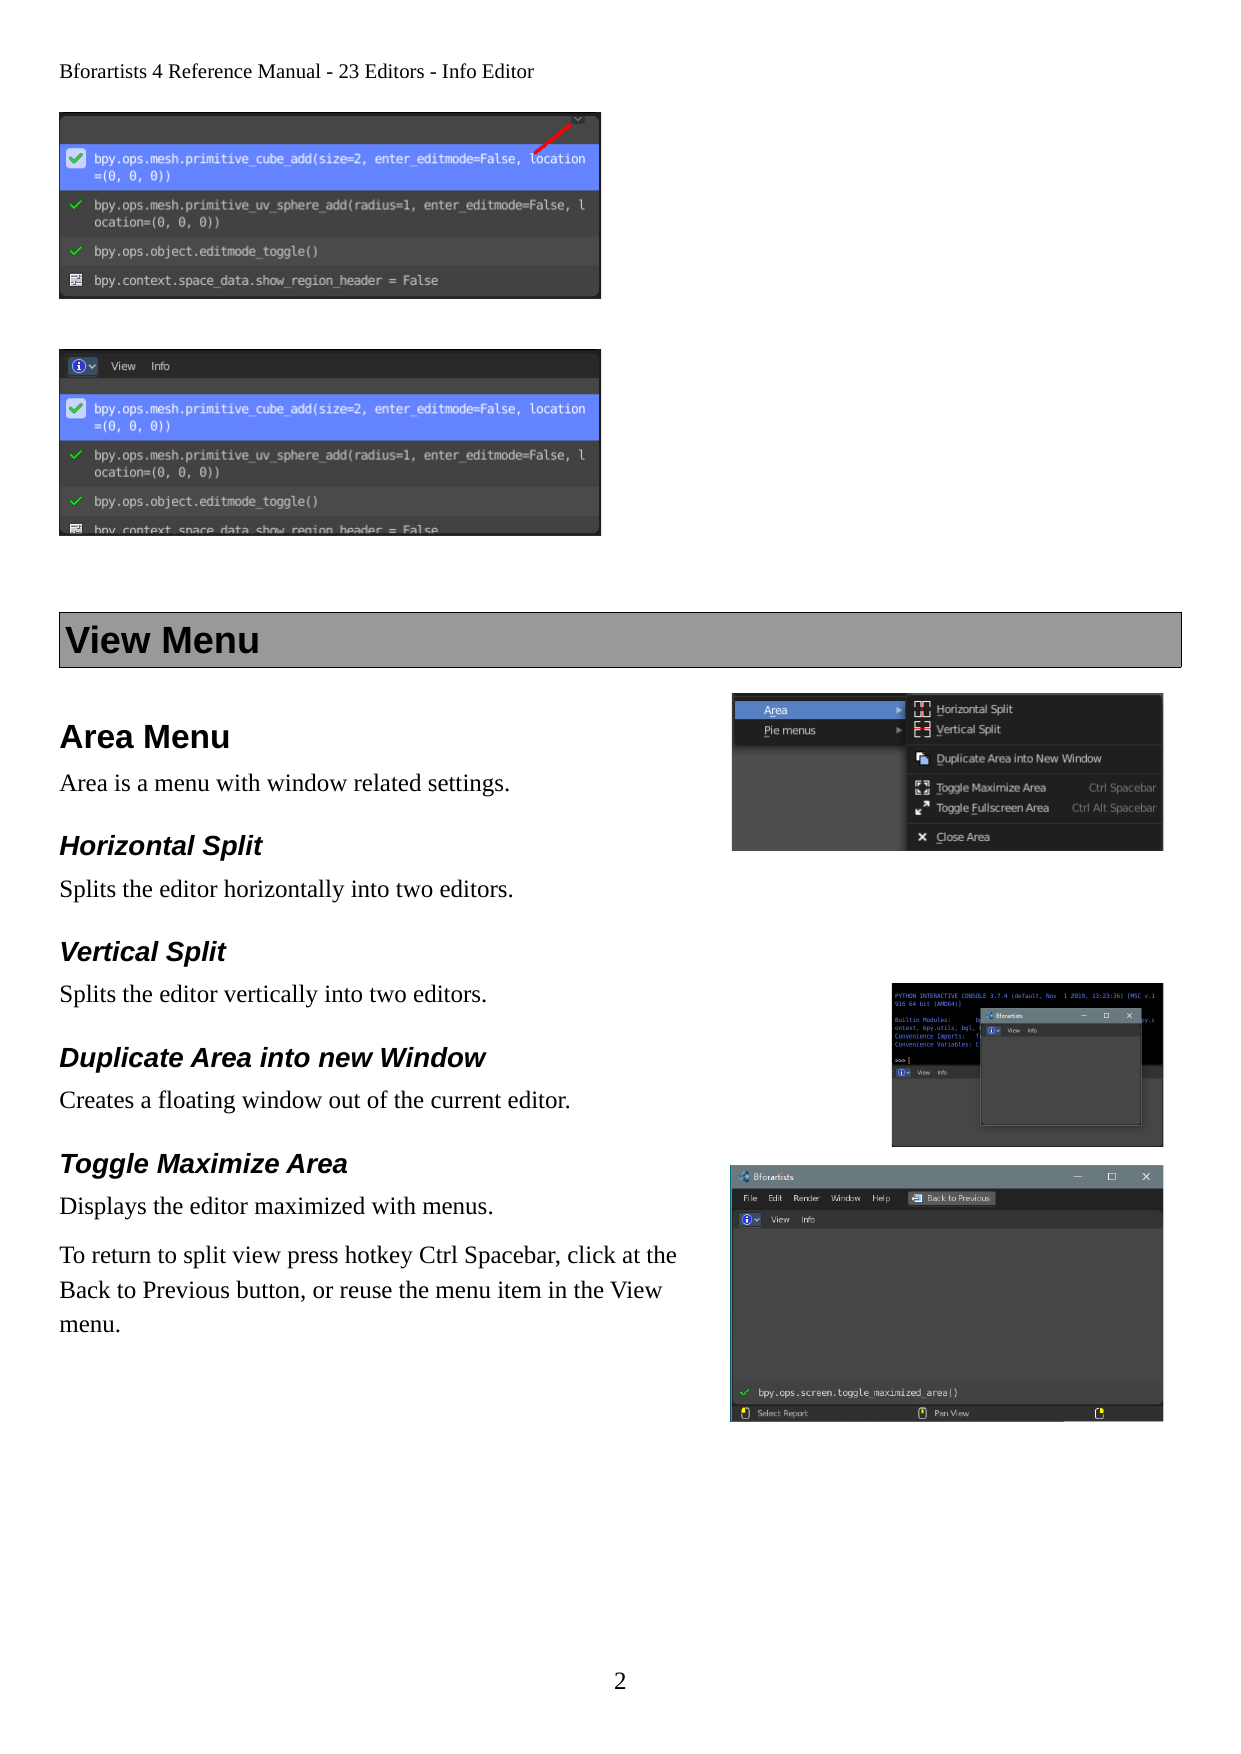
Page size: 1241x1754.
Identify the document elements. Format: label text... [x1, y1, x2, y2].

picture [730, 1165, 1164, 1422]
picture [731, 693, 1164, 851]
picture [59, 349, 602, 536]
text Splits the editor horizontally into two editors. [59, 874, 1181, 902]
text Displays the editor maximized with menus. [59, 1191, 730, 1220]
text Splits the editor vertically into two editors. [59, 979, 1181, 1008]
table_header View Menu [60, 613, 1181, 667]
subtitle Duplicate Area into new Window [59, 1041, 891, 1073]
picture [59, 112, 602, 299]
picture [891, 983, 1164, 1147]
text Area is a menu with window related settings. [59, 768, 731, 796]
subtitle Vertical Split [59, 935, 1181, 967]
subtitle Horizontal Split [59, 829, 1181, 861]
subtitle Area Menu [59, 717, 731, 755]
text To return to split view press hotkey Ctrl Spacebar, click at the Back to Previous button, or reuse the menu item in the View menu. [59, 1241, 730, 1338]
subtitle Toggle Maximize Area [59, 1147, 1181, 1179]
subtitle [1164, 717, 1181, 755]
text Creates a floating window out of the current editor. [59, 1086, 891, 1114]
